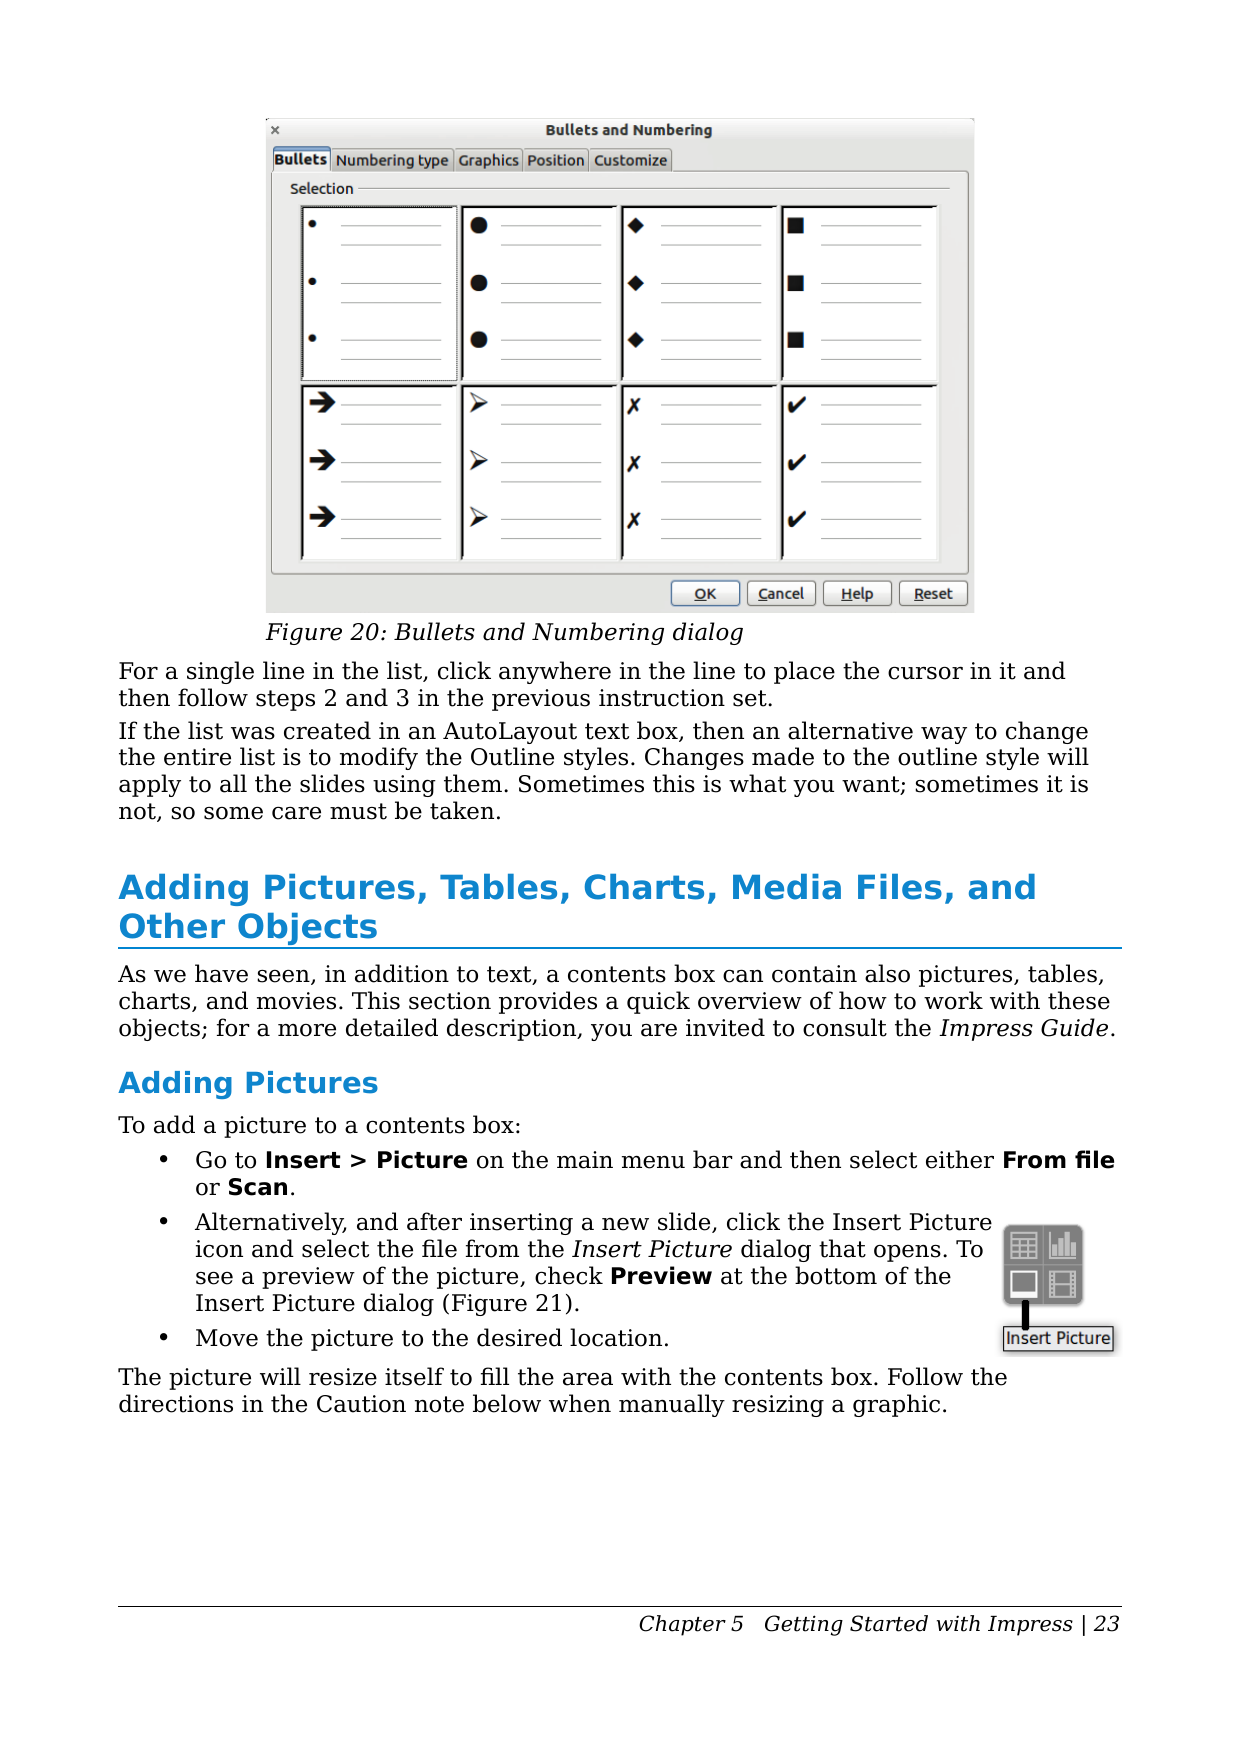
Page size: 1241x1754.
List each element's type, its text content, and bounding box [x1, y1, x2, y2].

list For a single line in the list, click anywhere in the line to place the cursor in it and then follow steps 2 and 3 in the previous instruction set. [118, 658, 1122, 711]
text As we have seen, in addition to text, a contents box can contain also pictures, tables, charts, and movies. This section provides a quick overview of how to work with these objects; for a more detailed description, you are invited to consult the Impress Guide. [118, 962, 1122, 1042]
text The picture will resize itself to fill the area with the contents box. Follow the directions in the Caution note below when manually resizing a graphic. [118, 1364, 1122, 1418]
subtitle Adding Pictures, Tables, Charts, Media Files, and Other Objects [118, 869, 1122, 947]
picture [993, 1223, 1124, 1357]
list Alternatively, and after inserting a new slide, click the Insert Picture icon and select the file from the Insert Picture dialog that opens. To see a preview of the picture, check Preview at the bottom of the Insert Picture dialog (Figure 21). [156, 1207, 1122, 1317]
list Go to Insert > Picture on the main menu bar and then select either From file or Scan. [156, 1145, 1122, 1201]
text Figure 20: Bullets and Numbering dialog [266, 619, 974, 646]
list To add a picture to a contents box: [118, 1112, 1122, 1139]
text If the list was created in an AutoLayout text box, then an alternative way to change the entire list is to modify the Outline styles. Changes made to the outline style will apply to all the slides using them. Sometimes this is what you want; sometimes it is not, so some care must be taken. [118, 718, 1122, 824]
subtitle Adding Pictures [118, 1066, 1122, 1100]
list Move the picture to the desired location. [156, 1323, 993, 1352]
picture [265, 118, 975, 613]
